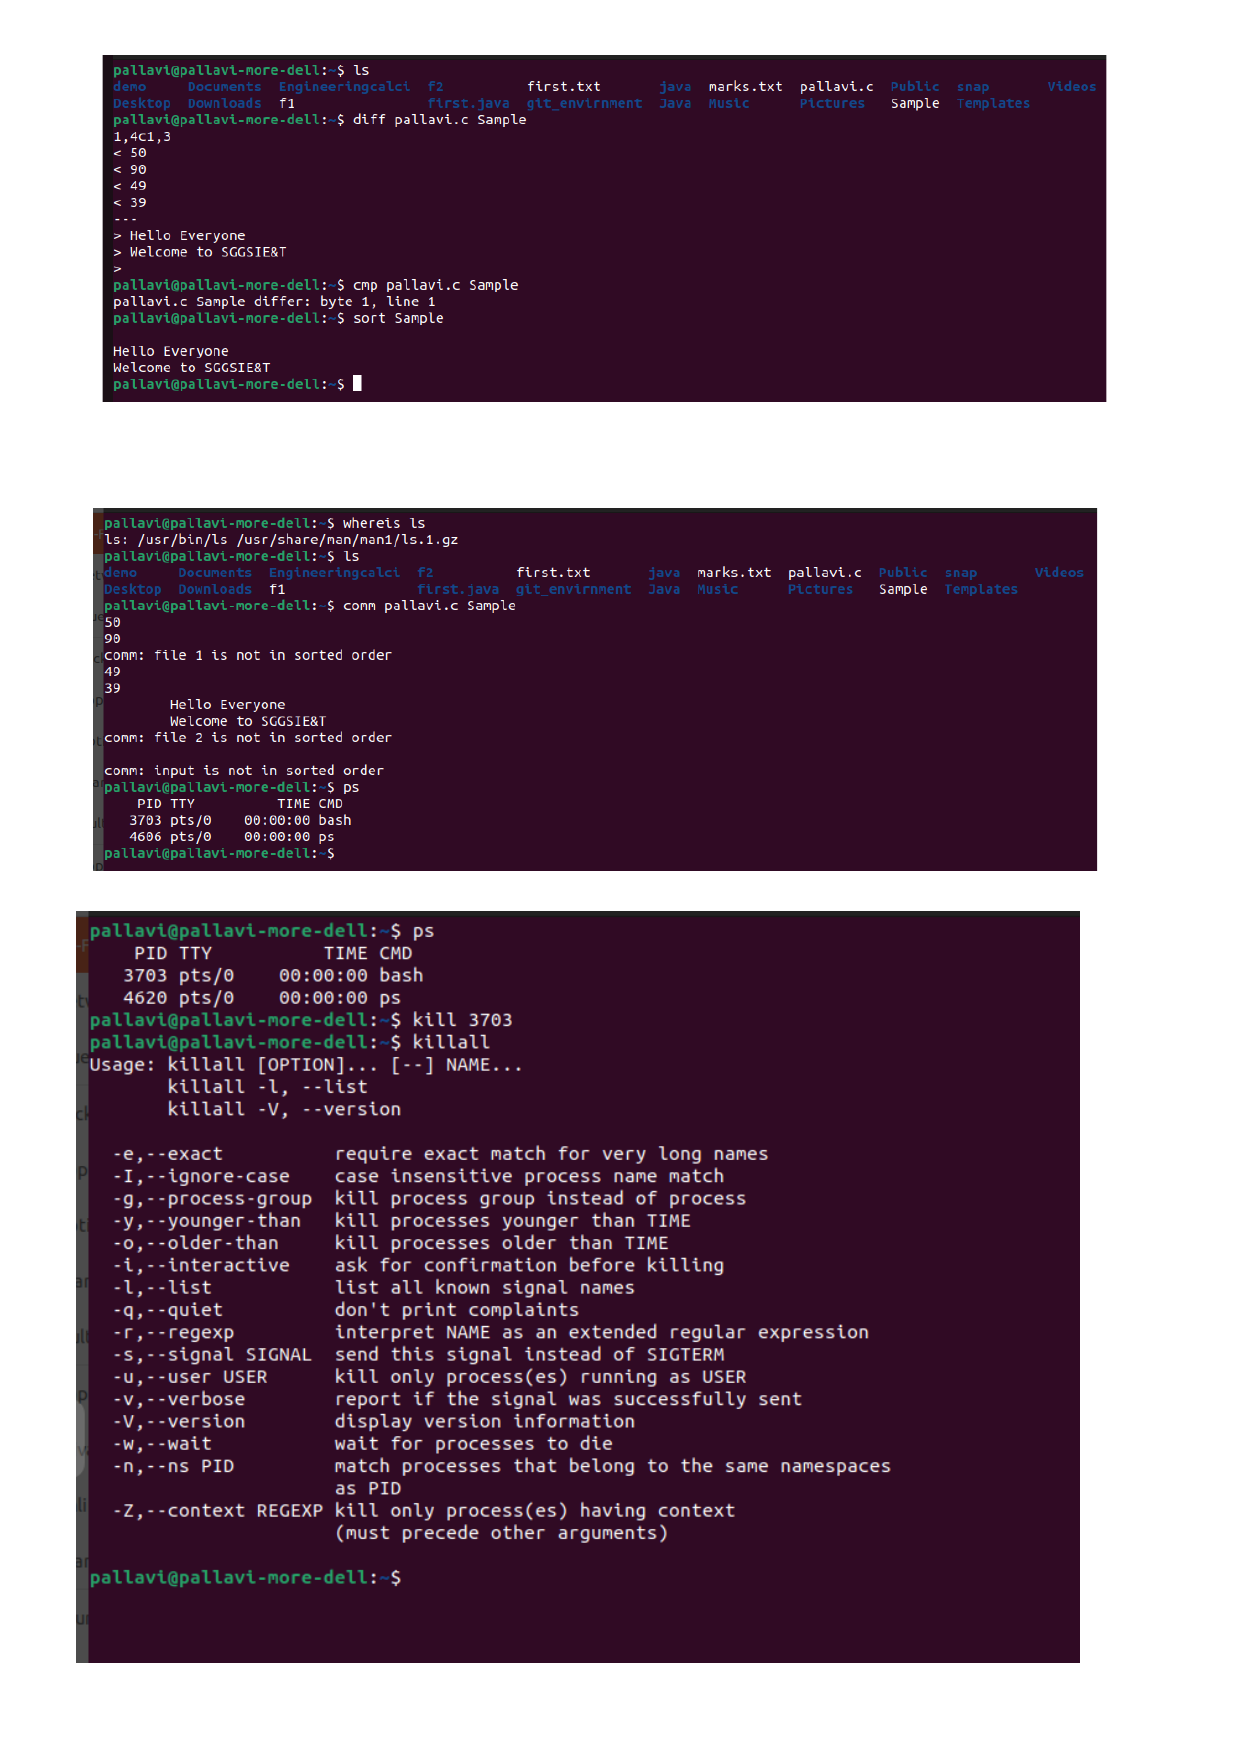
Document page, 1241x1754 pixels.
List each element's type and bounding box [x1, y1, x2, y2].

picture [102, 55, 1107, 402]
picture [93, 508, 1098, 871]
picture [76, 911, 1080, 1663]
